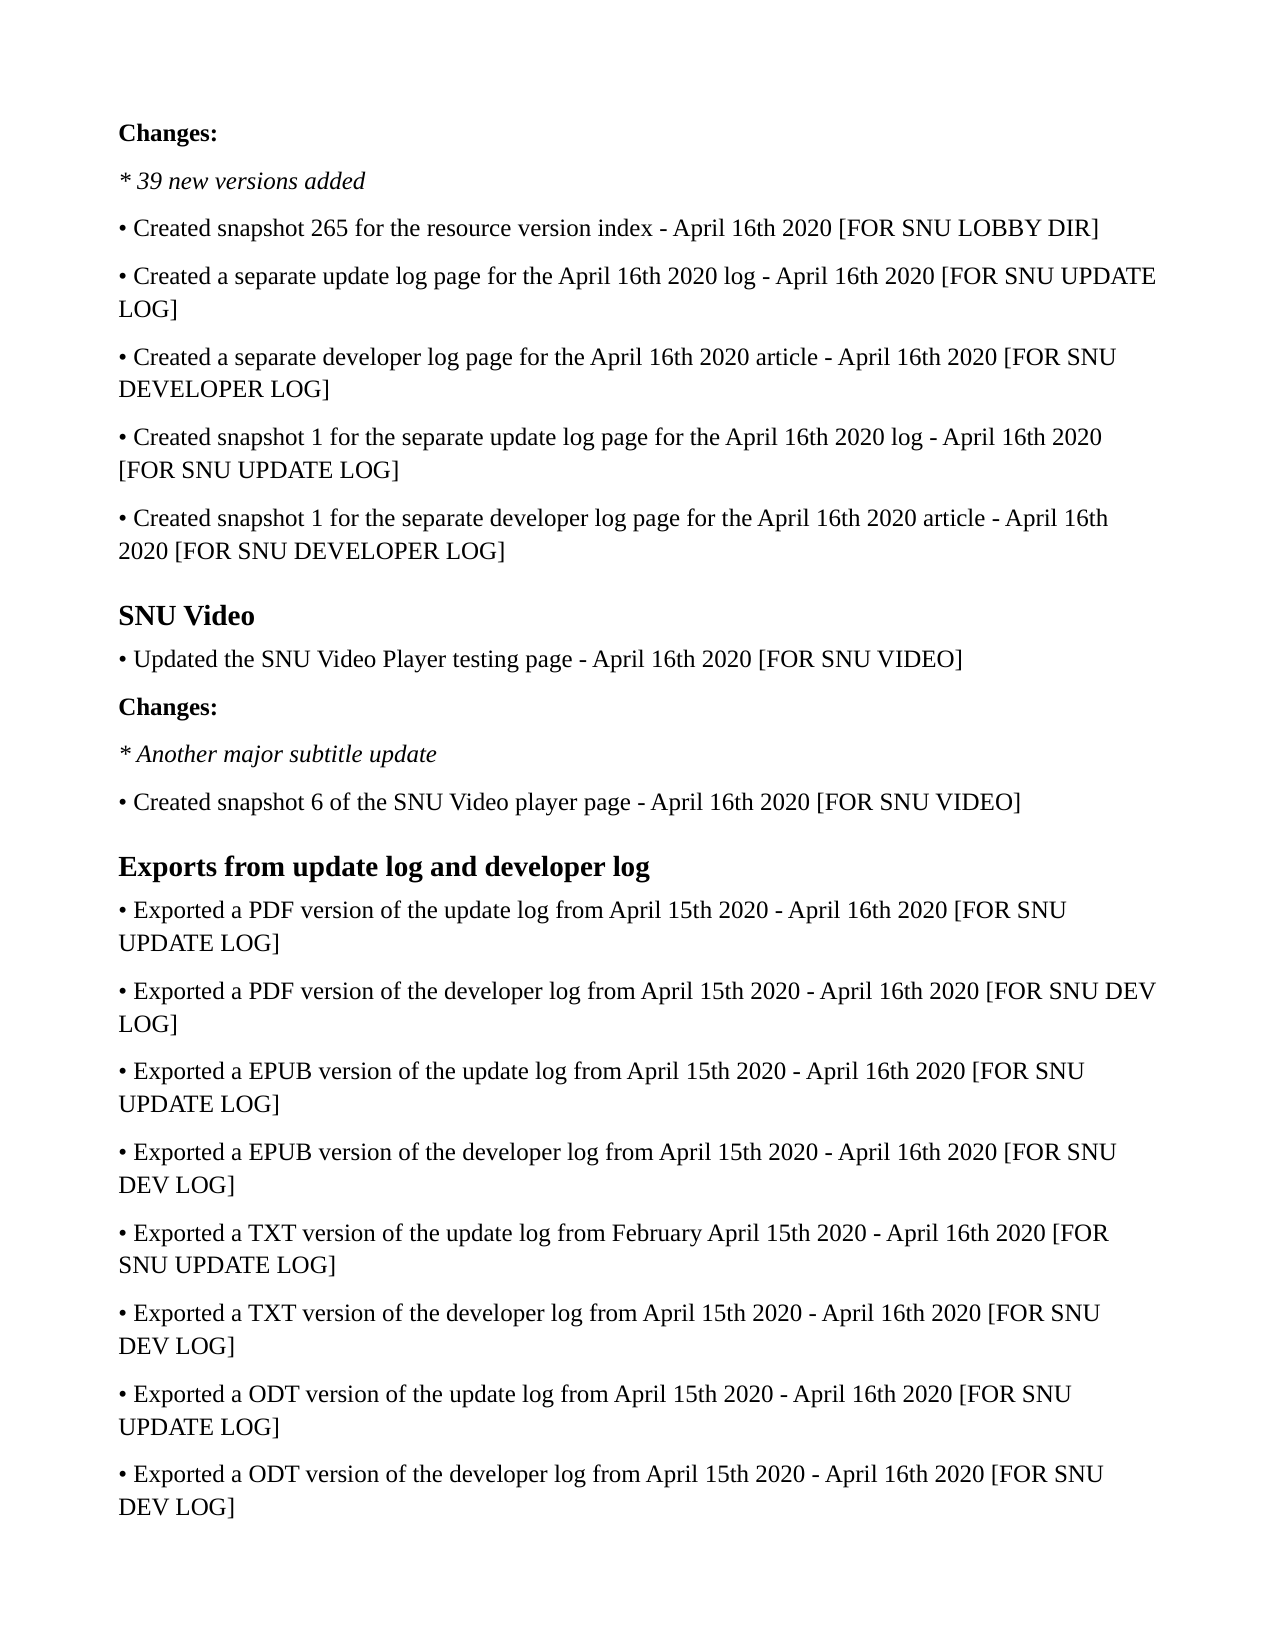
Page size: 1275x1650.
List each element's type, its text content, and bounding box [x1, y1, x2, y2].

text • Created snapshot 1 for the separate update log page for the April 16th 2020 log - April 16th 2020 [FOR SNU UPDATE LOG] [118, 422, 1157, 484]
text • Exported a ODT version of the update log from April 15th 2020 - April 16th 2020 [FOR SNU UPDATE LOG] [118, 1379, 1157, 1441]
text • Exported a EPUB version of the update log from April 15th 2020 - April 16th 2020 [FOR SNU UPDATE LOG] [118, 1056, 1157, 1118]
text • Created a separate update log page for the April 16th 2020 log - April 16th 2020 [FOR SNU UPDATE LOG] [118, 261, 1157, 323]
subtitle Exports from update log and developer log [118, 849, 1157, 883]
text • Updated the SNU Video Player testing page - April 16th 2020 [FOR SNU VIDEO] [118, 644, 1157, 673]
text • Created a separate developer log page for the April 16th 2020 article - April 16th 2020 [FOR SNU DEVELOPER LOG] [118, 342, 1157, 403]
text • Created snapshot 1 for the separate developer log page for the April 16th 2020 article - April 16th 2020 [FOR SNU DEVELOPER LOG] [118, 503, 1157, 564]
text • Exported a PDF version of the developer log from April 15th 2020 - April 16th 2020 [FOR SNU DEV LOG] [118, 976, 1157, 1037]
text Changes: [118, 118, 1157, 147]
text • Exported a TXT version of the update log from February April 15th 2020 - April 16th 2020 [FOR SNU UPDATE LOG] [118, 1218, 1157, 1279]
text • Exported a TXT version of the developer log from April 15th 2020 - April 16th 2020 [FOR SNU DEV LOG] [118, 1298, 1157, 1360]
subtitle SNU Video [118, 598, 1157, 632]
text * Another major subtitle update [118, 739, 1157, 768]
text * 39 new versions added [118, 166, 1157, 194]
text • Exported a PDF version of the update log from April 15th 2020 - April 16th 2020 [FOR SNU UPDATE LOG] [118, 895, 1157, 957]
text • Exported a ODT version of the developer log from April 15th 2020 - April 16th 2020 [FOR SNU DEV LOG] [118, 1459, 1157, 1521]
text • Exported a EPUB version of the developer log from April 15th 2020 - April 16th 2020 [FOR SNU DEV LOG] [118, 1137, 1157, 1199]
text • Created snapshot 6 of the SNU Video player page - April 16th 2020 [FOR SNU VIDEO] [118, 787, 1157, 816]
text • Created snapshot 265 for the resource version index - April 16th 2020 [FOR SNU LOBBY DIR] [118, 213, 1157, 242]
text Changes: [118, 692, 1157, 720]
